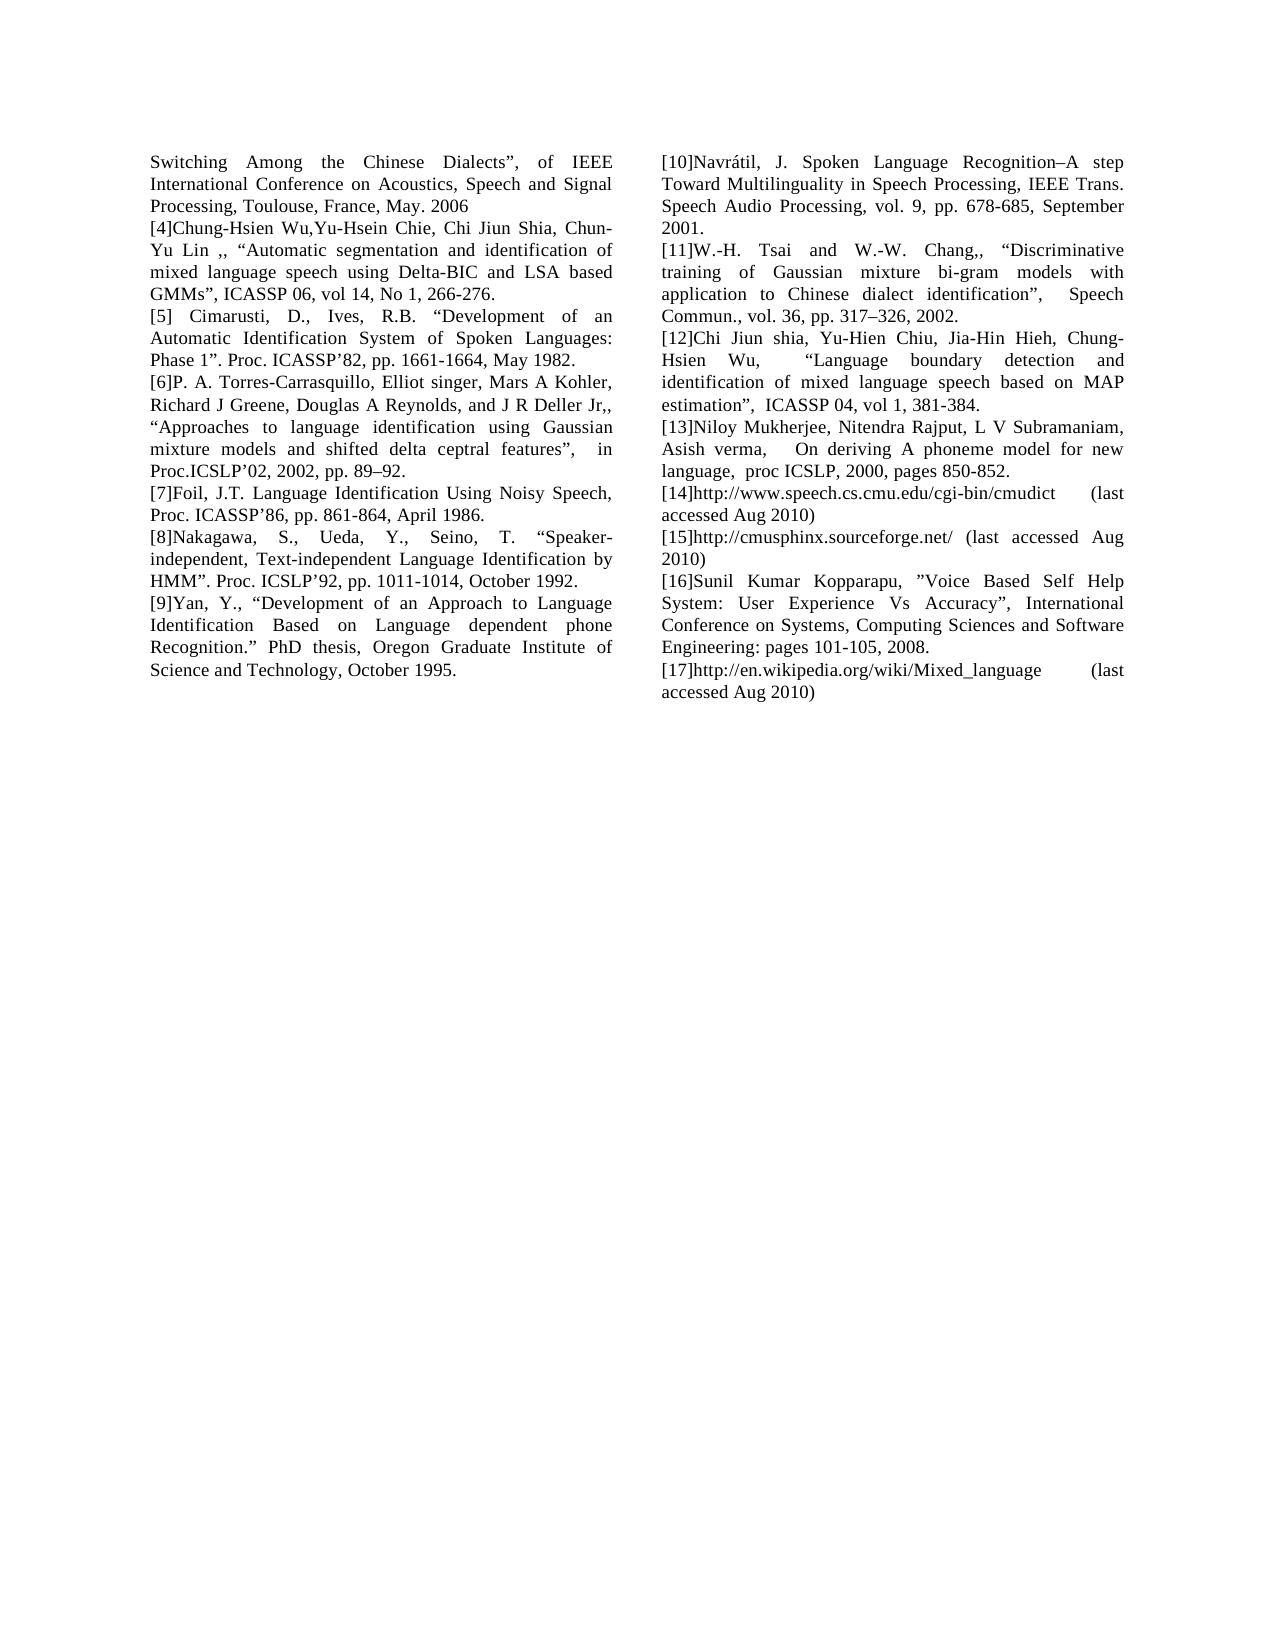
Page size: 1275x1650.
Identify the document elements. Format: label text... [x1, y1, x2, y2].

text [13]Niloy Mukherjee, Nitendra Rajput, L V Subramaniam, Asish verma, On deriving A phoneme model for new language, proc ICSLP, 2000, pages 850-852. [661, 415, 1125, 481]
text [14]http://www.speech.cs.cmu.edu/cgi-bin/cmudict (last accessed Aug 2010) [661, 481, 1125, 525]
text [17]http://en.wikipedia.org/wiki/Mixed_language (last accessed Aug 2010) [661, 658, 1125, 702]
text [9]Yan, Y., “Development of an Approach to Language Identification Based on Language dependent phone Recognition.” PhD thesis, Oregon Graduate Institute of Science and Technology, October 1995. [150, 592, 613, 680]
text Switching Among the Chinese Dialects”, of IEEE International Conference on Acoustics, Speech and Signal Processing, Toulouse, France, May. 2006 [150, 150, 613, 216]
text [11]W.-H. Tsai and W.-W. Chang,, “Discriminative training of Gaussian mixture bi-gram models with application to Chinese dialect identification”, Speech Commun., vol. 36, pp. 317–326, 2002. [661, 238, 1125, 327]
text [7]Foil, J.T. Language Identification Using Noisy Speech, Proc. ICASSP’86, pp. 861-864, April 1986. [150, 481, 613, 525]
text [15]http://cmusphinx.sourceforge.net/ (last accessed Aug 2010) [661, 525, 1125, 569]
text [6]P. A. Torres-Carrasquillo, Elliot singer, Mars A Kohler, Richard J Greene, Douglas A Reynolds, and J R Deller Jr,, “Approaches to language identification using Gaussian mixture models and shifted delta ceptral features”, in Proc.ICSLP’02, 2002, pp. 89–92. [150, 371, 613, 481]
text [12]Chi Jiun shia, Yu-Hien Chiu, Jia-Hin Hieh, Chung-Hsien Wu, “Language boundary detection and identification of mixed language speech based on MAP estimation”, ICASSP 04, vol 1, 381-384. [661, 327, 1125, 415]
text [4]Chung-Hsien Wu,Yu-Hsein Chie, Chi Jiun Shia, Chun-Yu Lin ,, “Automatic segmentation and identification of mixed language speech using Delta-BIC and LSA based GMMs”, ICASSP 06, vol 14, No 1, 266-276. [150, 216, 613, 304]
text [5] Cimarusti, D., Ives, R.B. “Development of an Automatic Identification System of Spoken Languages: Phase 1”. Proc. ICASSP’82, pp. 1661-1664, May 1982. [150, 304, 613, 371]
text [10]Navrátil, J. Spoken Language Recognition–A step Toward Multilinguality in Speech Processing, IEEE Trans. Speech Audio Processing, vol. 9, pp. 678-685, September 2001. [661, 150, 1125, 238]
text [16]Sunil Kumar Kopparapu, ”Voice Based Self Help System: User Experience Vs Accuracy”, International Conference on Systems, Computing Sciences and Software Engineering: pages 101-105, 2008. [661, 569, 1125, 658]
text [8]Nakagawa, S., Ueda, Y., Seino, T. “Speaker-independent, Text-independent Language Identification by HMM”. Proc. ICSLP’92, pp. 1011-1014, October 1992. [150, 525, 613, 592]
